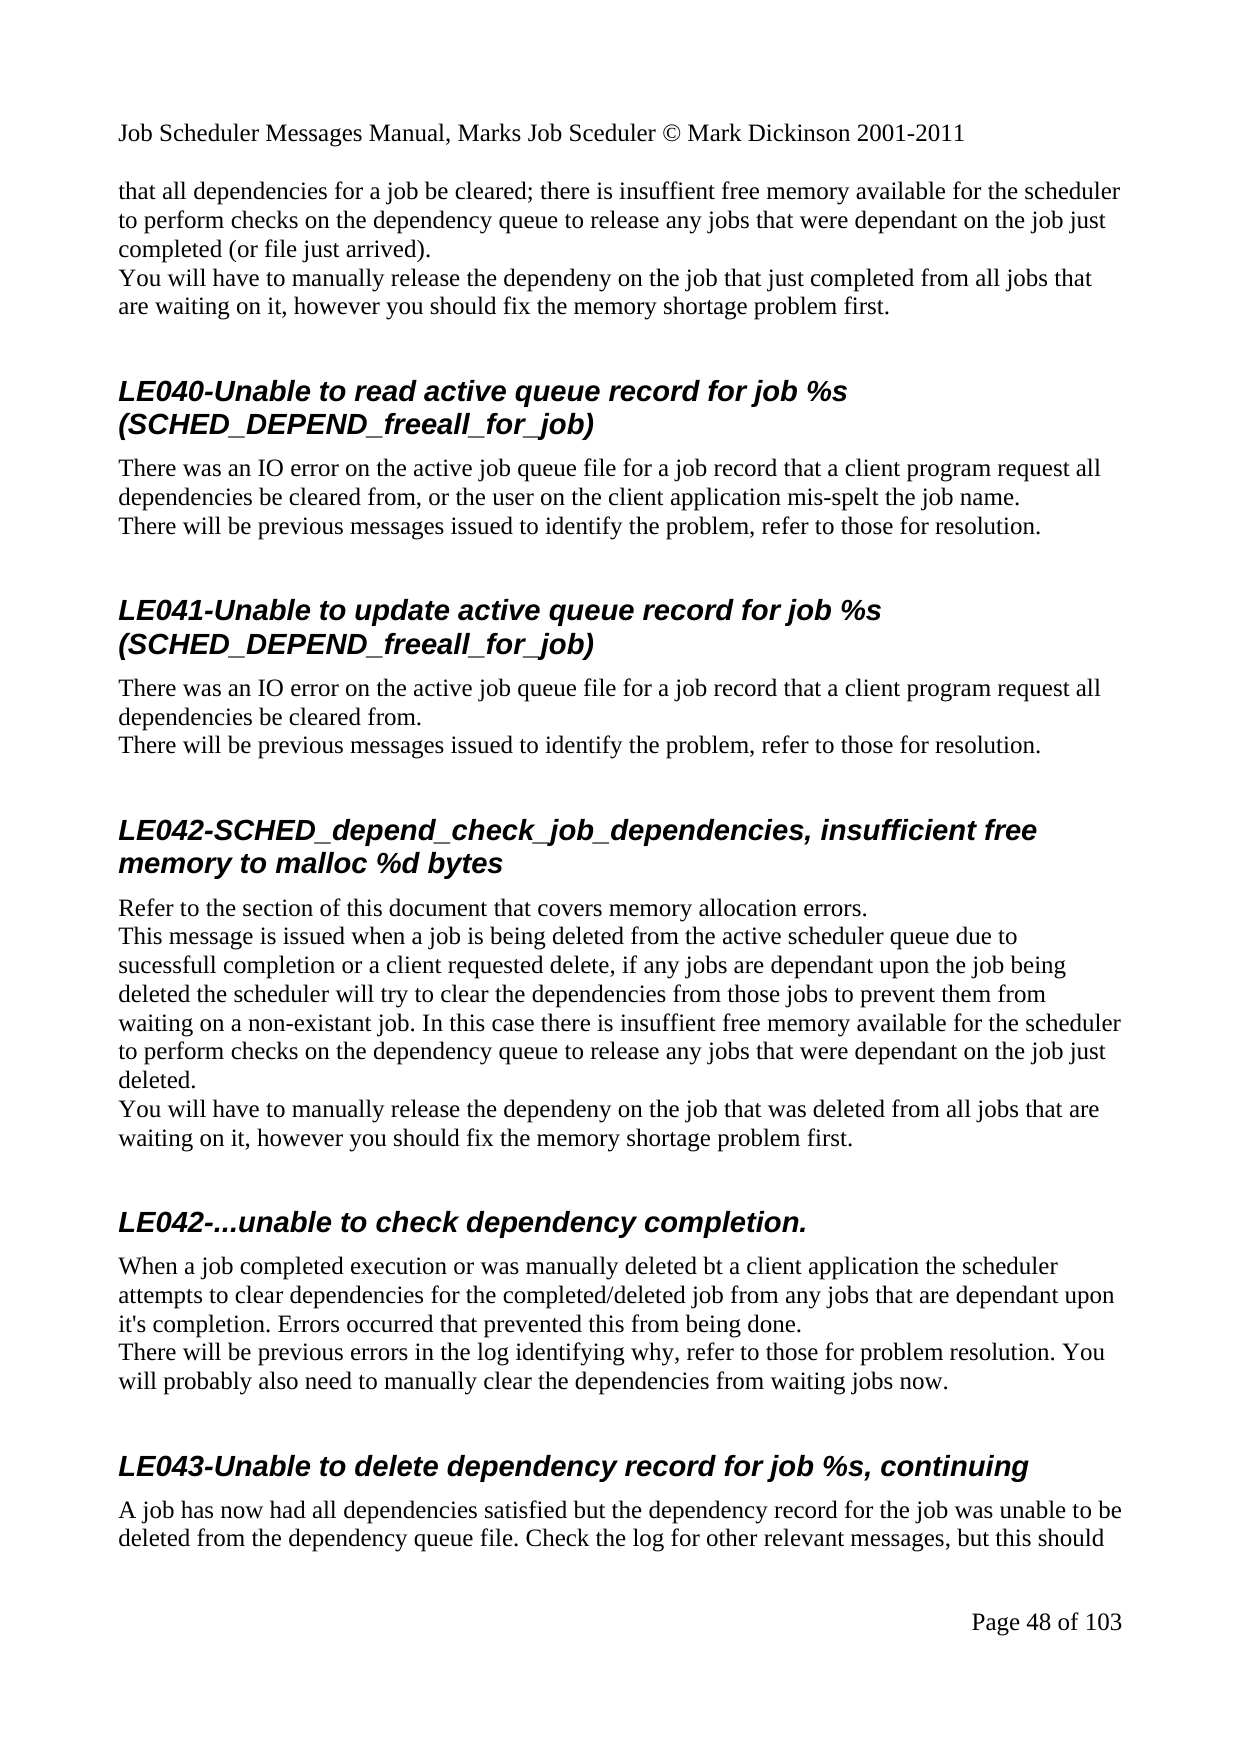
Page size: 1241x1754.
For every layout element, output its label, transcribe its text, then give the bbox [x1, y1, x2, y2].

text There was an IO error on the active job queue file for a job record that a client program request all dependencies be cleared from, or the user on the client application mis-spelt the job name. [118, 453, 1122, 511]
text that all dependencies for a job be cleared; there is insuffient free memory available for the scheduler to perform checks on the dependency queue to release any jobs that were dependant on the job just completed (or file just arrived). [118, 176, 1122, 263]
text A job has now had all dependencies satisfied but the dependency record for the job was unable to be deleted from the dependency queue file. Check the log for other relevant messages, but this should [118, 1495, 1122, 1552]
text When a job completed execution or was manually deleted bt a client application the scheduler attempts to clear dependencies for the completed/deleted job from any jobs that are dependant upon it's completion. Errors occurred that prevented this from being done. [118, 1251, 1122, 1337]
subtitle LE040-Unable to read active queue record for job %s (SCHED_DEPEND_freeall_for_job) [118, 374, 1122, 441]
text This message is issued when a job is being deleted from the active scheduler queue due to sucessfull completion or a client requested delete, if any jobs are dependant upon the job being deleted the scheduler will try to clear the dependencies from those jobs to prevent them from waiting on a non-existant job. In this case there is insuffient free memory available for the scheduler to perform checks on the dependency queue to release any jobs that were dependant on the job just deleted. [118, 921, 1122, 1094]
subtitle LE042-...unable to check dependency completion. [118, 1205, 1122, 1239]
text There will be previous messages issued to identify the problem, refer to those for resolution. [118, 731, 1122, 759]
text There was an IO error on the active job queue file for a job record that a client program request all dependencies be cleared from. [118, 673, 1122, 731]
text There will be previous messages issued to identify the problem, refer to those for resolution. [118, 511, 1122, 540]
text There will be previous errors in the log identifying why, refer to those for problem resolution. You will probably also need to manually clear the dependencies from waiting jobs now. [118, 1337, 1122, 1395]
subtitle LE042-SCHED_depend_check_job_dependencies, insufficient free memory to malloc %d bytes [118, 813, 1122, 880]
subtitle LE041-Unable to update active queue record for job %s (SCHED_DEPEND_freeall_for_job) [118, 593, 1122, 661]
text Refer to the section of this document that covers memory allocation errors. [118, 893, 1122, 921]
text You will have to manually release the dependeny on the job that was deleted from all jobs that are waiting on it, however you should fix the memory shortage problem first. [118, 1094, 1122, 1151]
text You will have to manually release the dependeny on the job that just completed from all jobs that are waiting on it, however you should fix the memory shortage problem first. [118, 263, 1122, 320]
subtitle LE043-Unable to delete dependency record for job %s, continuing [118, 1449, 1122, 1482]
